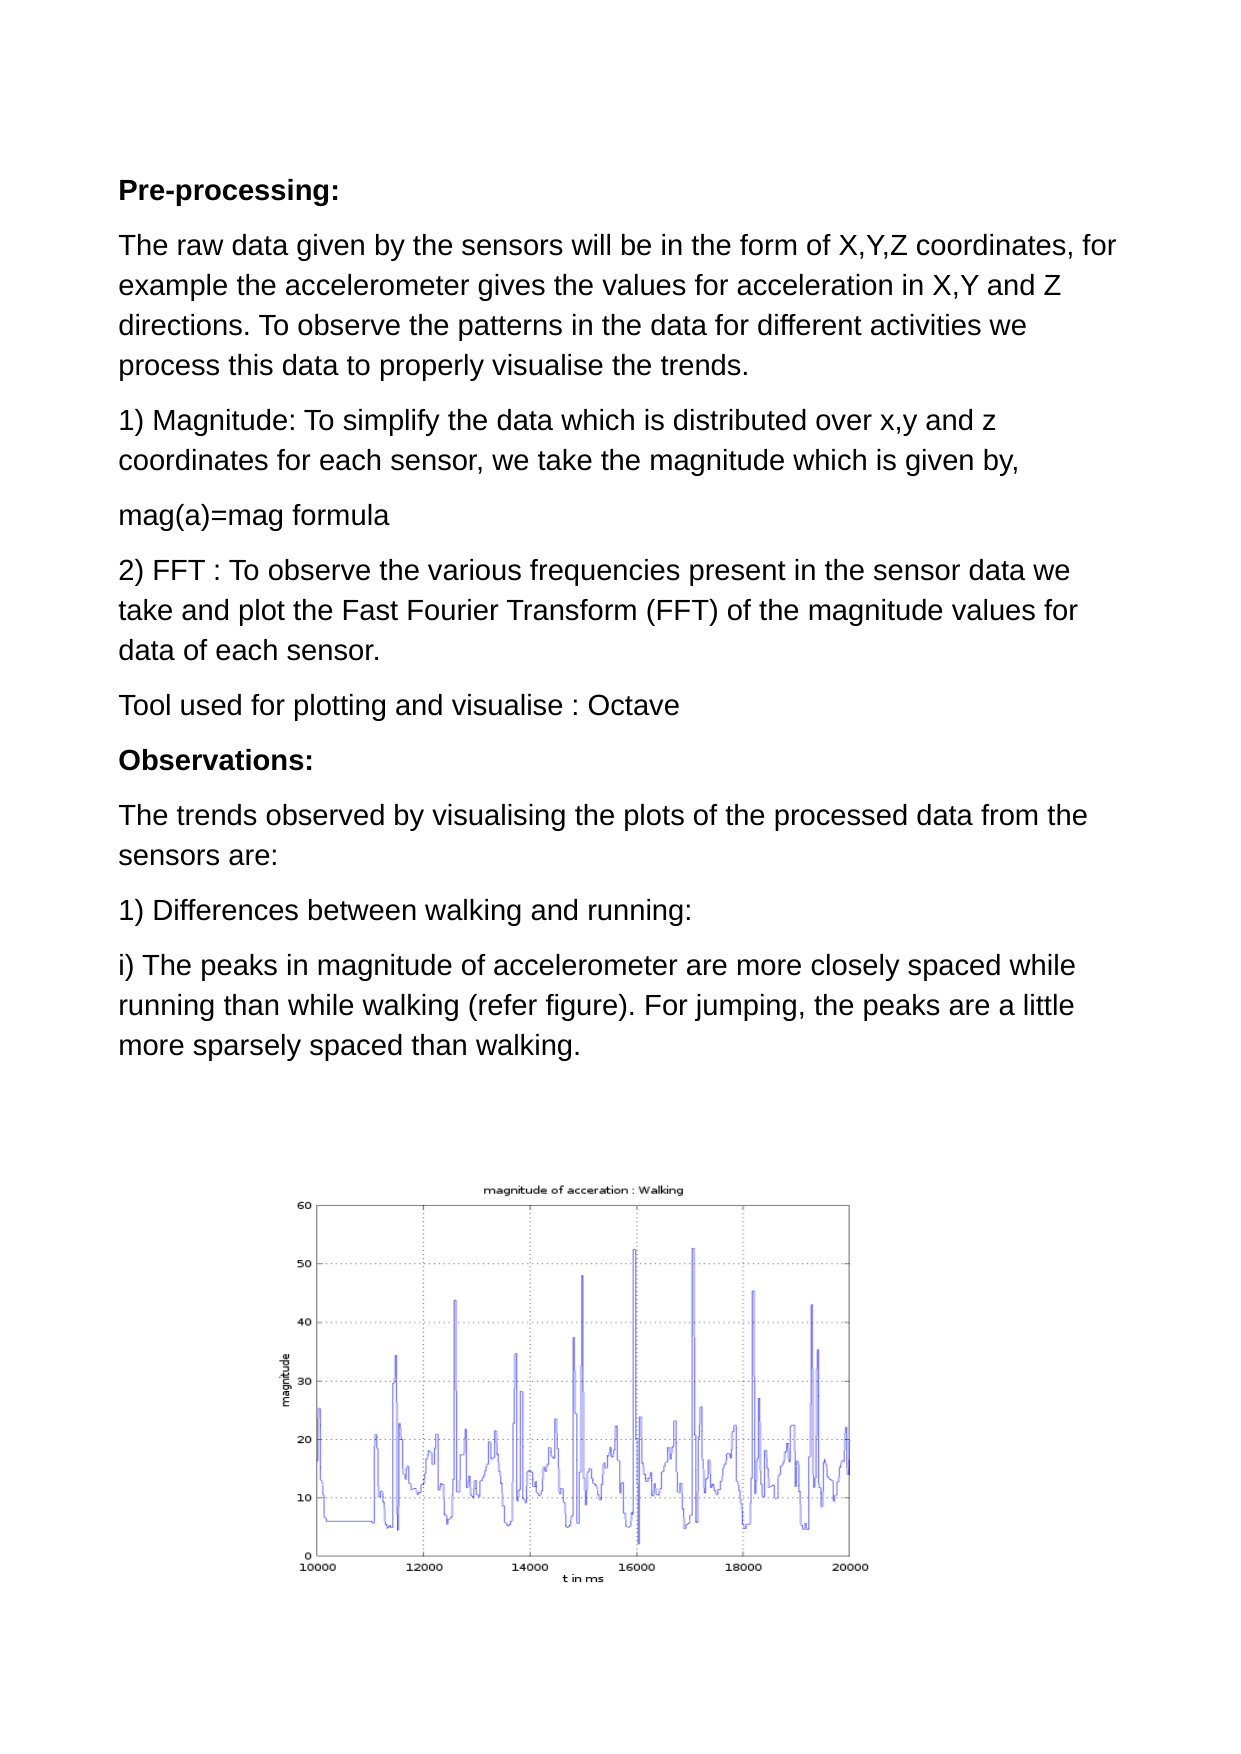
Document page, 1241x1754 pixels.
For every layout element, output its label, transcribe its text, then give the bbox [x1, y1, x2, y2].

text 1) Differences between walking and running: [118, 893, 1122, 926]
text The raw data given by the sensors will be in the form of X,Y,Z coordinates, for example the accelerometer gives the values for acceleration in X,Y and Z directions. To observe the patterns in the data for different activities we process this data to properly visualise the trends. [118, 228, 1122, 382]
text Observations: [118, 743, 1122, 776]
text Pre-processing: [118, 173, 1122, 206]
text mag(a)=mag formula [118, 498, 1122, 532]
text Tool used for plotting and visualise : Octave [118, 688, 1122, 722]
text The trends observed by visualising the plots of the processed data from the sensors are: [118, 798, 1122, 871]
text 2) FFT : To observe the various frequencies present in the sensor data we take and plot the Fast Fourier Transform (FFT) of the magnitude values for data of each sensor. [118, 553, 1122, 667]
picture [232, 1175, 848, 1595]
text 1) Magnitude: To simplify the data which is distributed over x,y and z coordinates for each sensor, we take the magnitude which is given by, [118, 403, 1122, 477]
text i) The peaks in magnitude of accelerometer are more closely spaced while running than while walking (refer figure). For jumping, the peaks are a little more sparsely spaced than walking. [118, 947, 1122, 1061]
